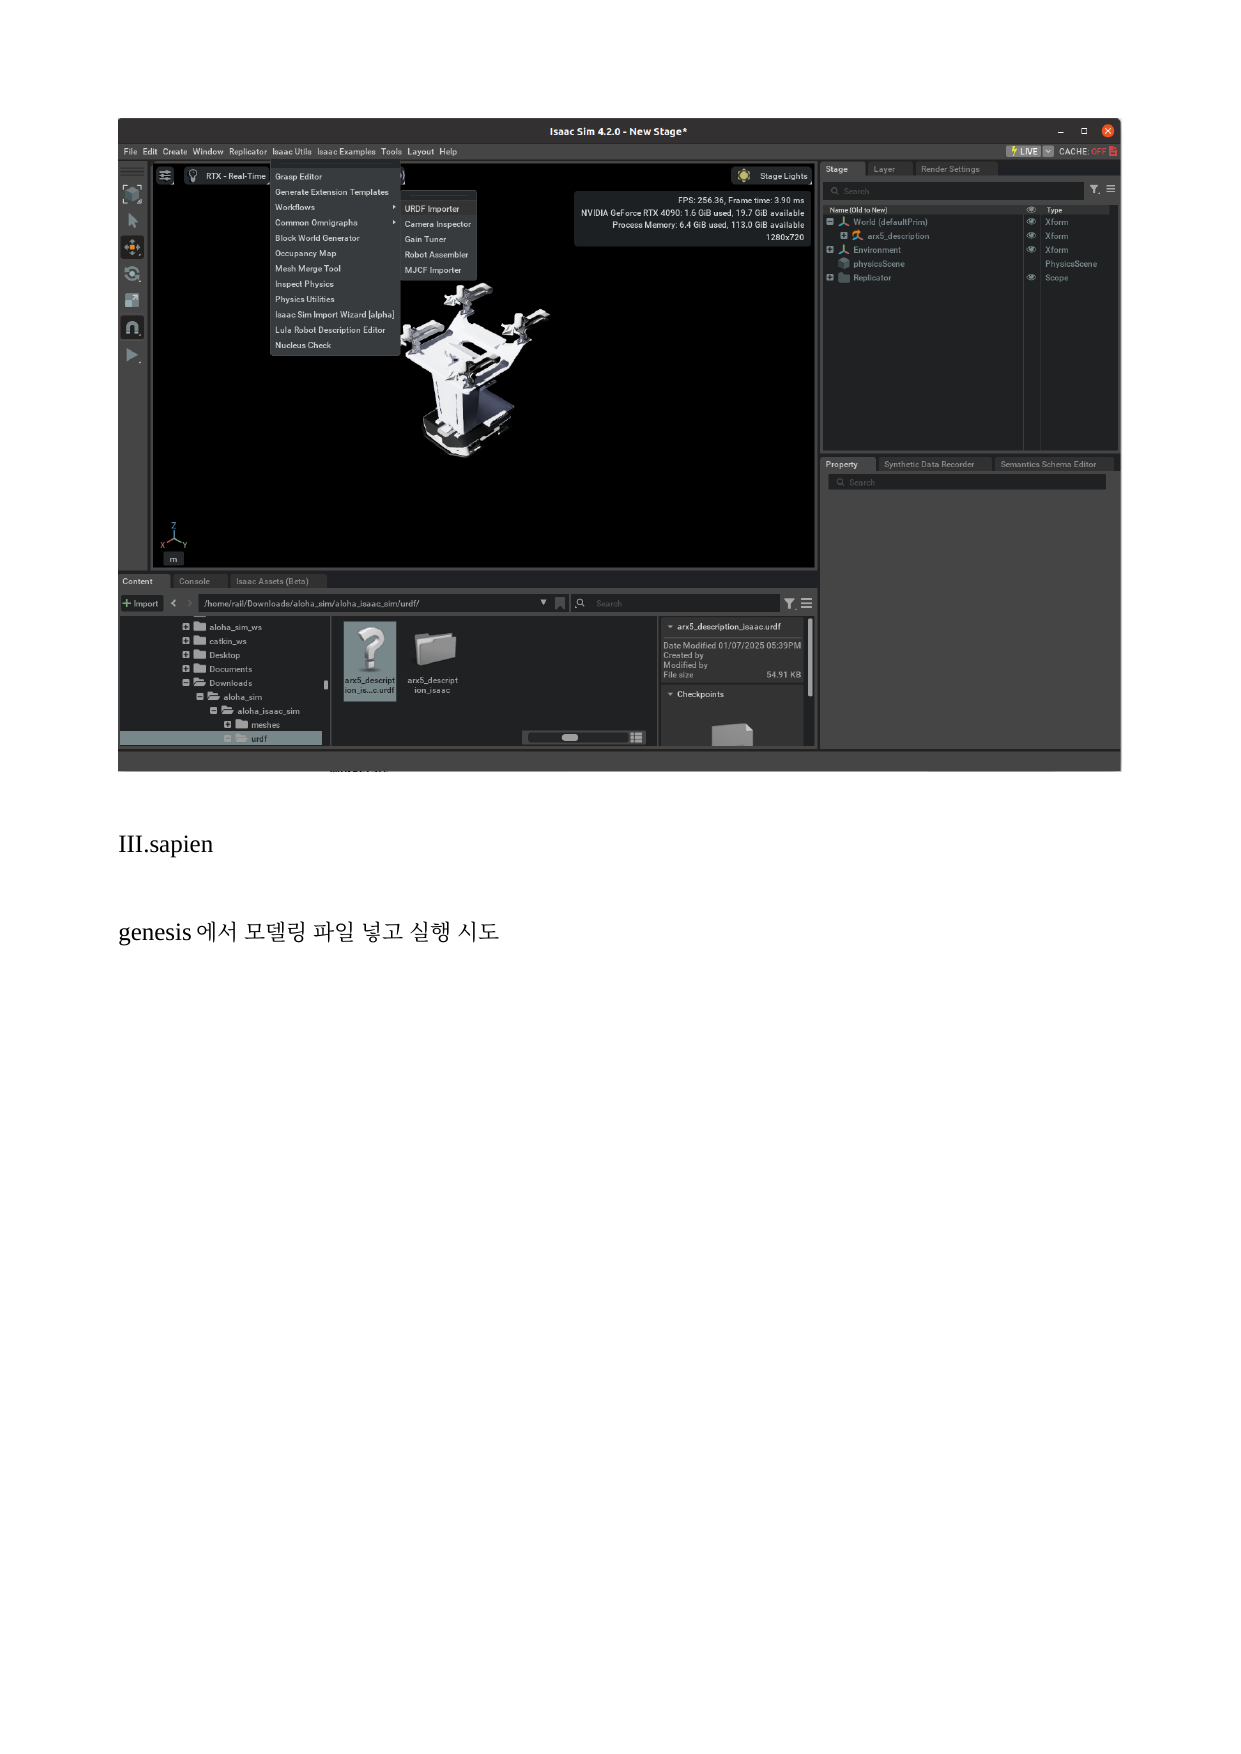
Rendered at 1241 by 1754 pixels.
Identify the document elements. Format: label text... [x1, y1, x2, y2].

text genesis에서 모델링 파일 넣고 실행 시도 [118, 916, 1122, 947]
picture [118, 118, 1123, 772]
text III.sapien [118, 829, 1122, 858]
